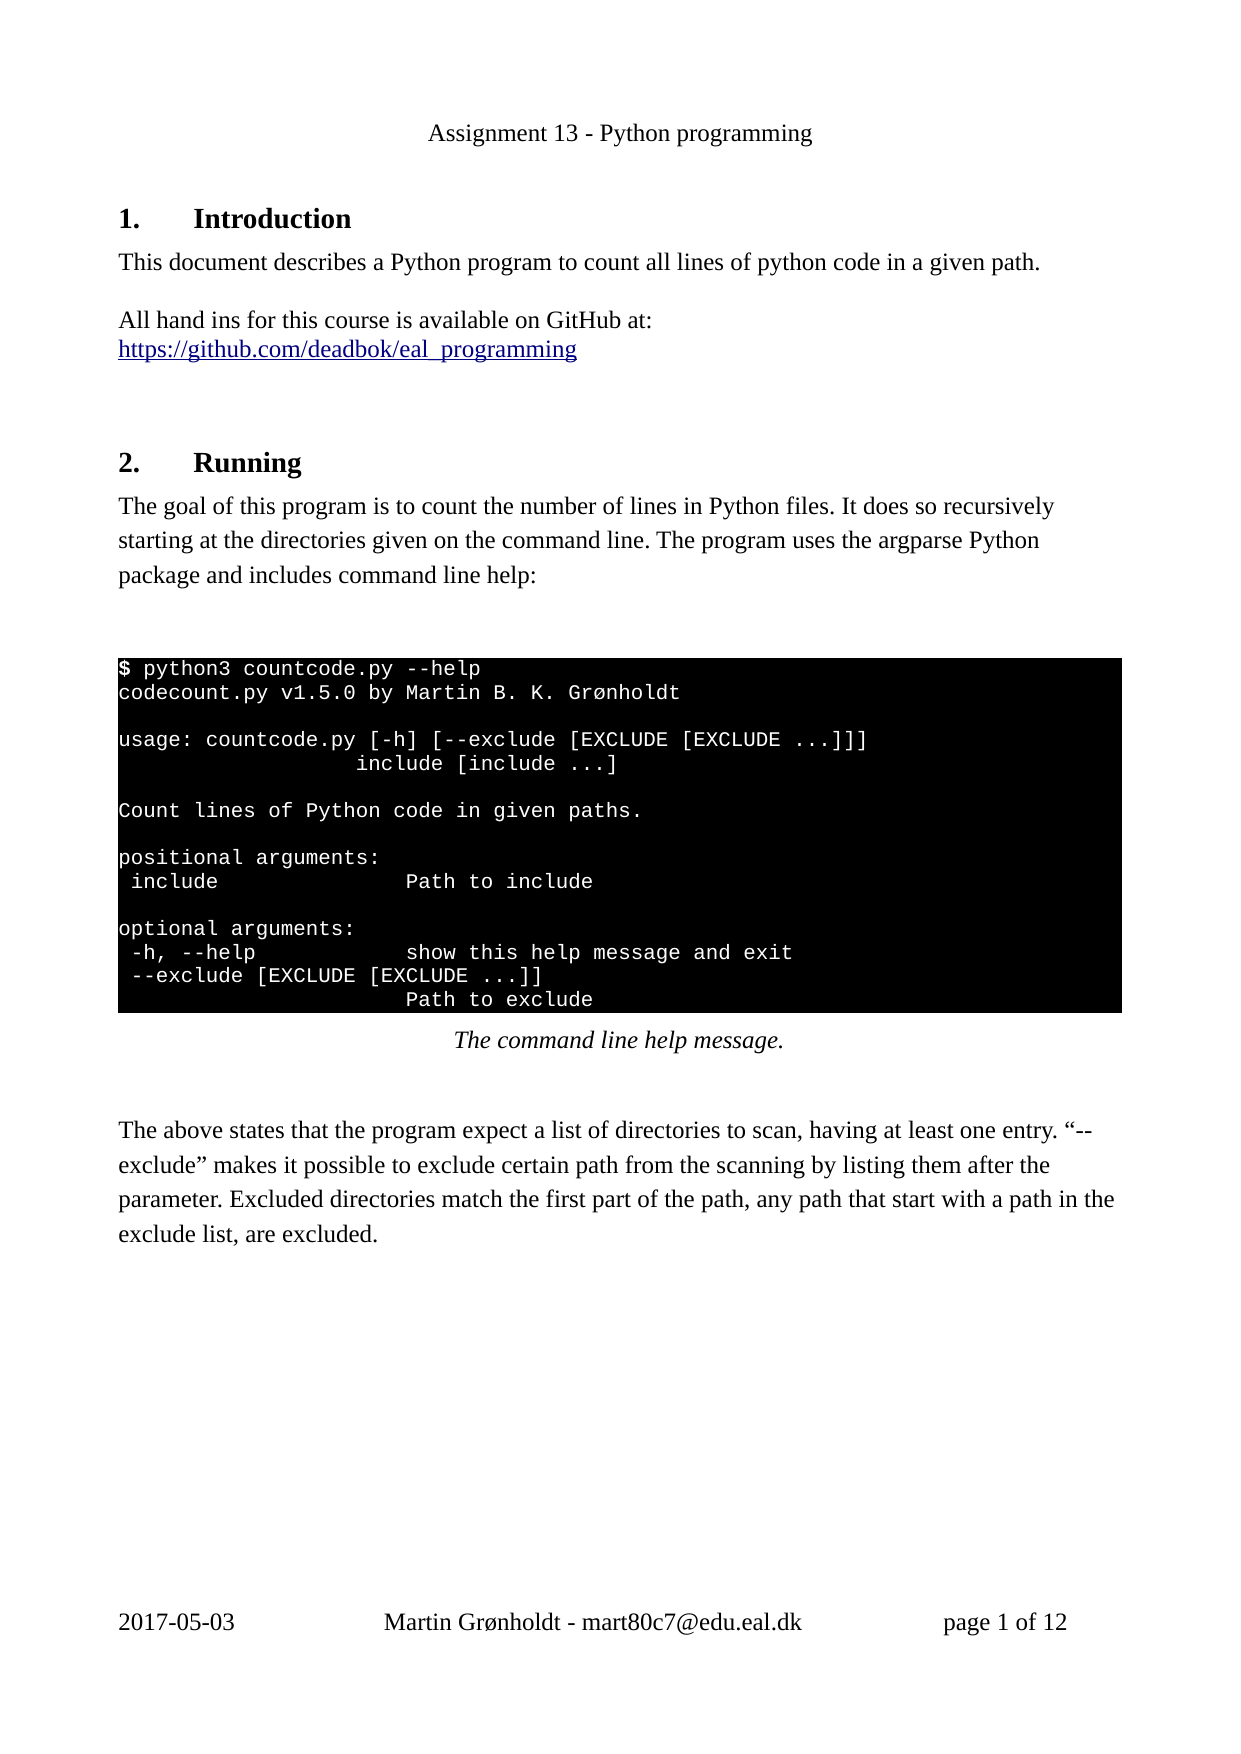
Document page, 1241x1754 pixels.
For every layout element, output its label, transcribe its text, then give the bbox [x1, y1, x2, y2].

text The command line help message. [118, 1025, 1122, 1054]
text The goal of this program is to count the number of lines in Python files. It does so recursively starting at the directories given on the command line. The program uses the argparse Python package and includes command line help: [118, 491, 1122, 589]
text All hand ins for this course is available on GitHub at: [118, 305, 1122, 334]
subtitle Introduction [118, 201, 1122, 235]
subtitle Running [118, 445, 1122, 478]
text This document describes a Python program to count all lines of python code in a given path. [118, 247, 1122, 276]
text $ python3 countcode.py --help codecount.py v1.5.0 by Martin B. K. Grønholdt usage: countcode.py [-h] [--exclude [EXCLUDE [EXCLUDE ...]]] include [include ...] Count lines of Python code in given paths. positional arguments: include Path to include optional arguments: -h, --help show this help message and exit --exclude [EXCLUDE [EXCLUDE ...]] Path to exclude [118, 658, 1122, 1013]
text The above states that the program expect a list of directories to scan, having at least one entry. “--exclude” makes it possible to exclude certain path from the scanning by listing them after the parameter. Excluded directories match the first part of the path, any path that start with a path in the exclude list, are excluded. [118, 1116, 1122, 1248]
text https://github.com/deadbok/eal_programming [118, 334, 1122, 362]
